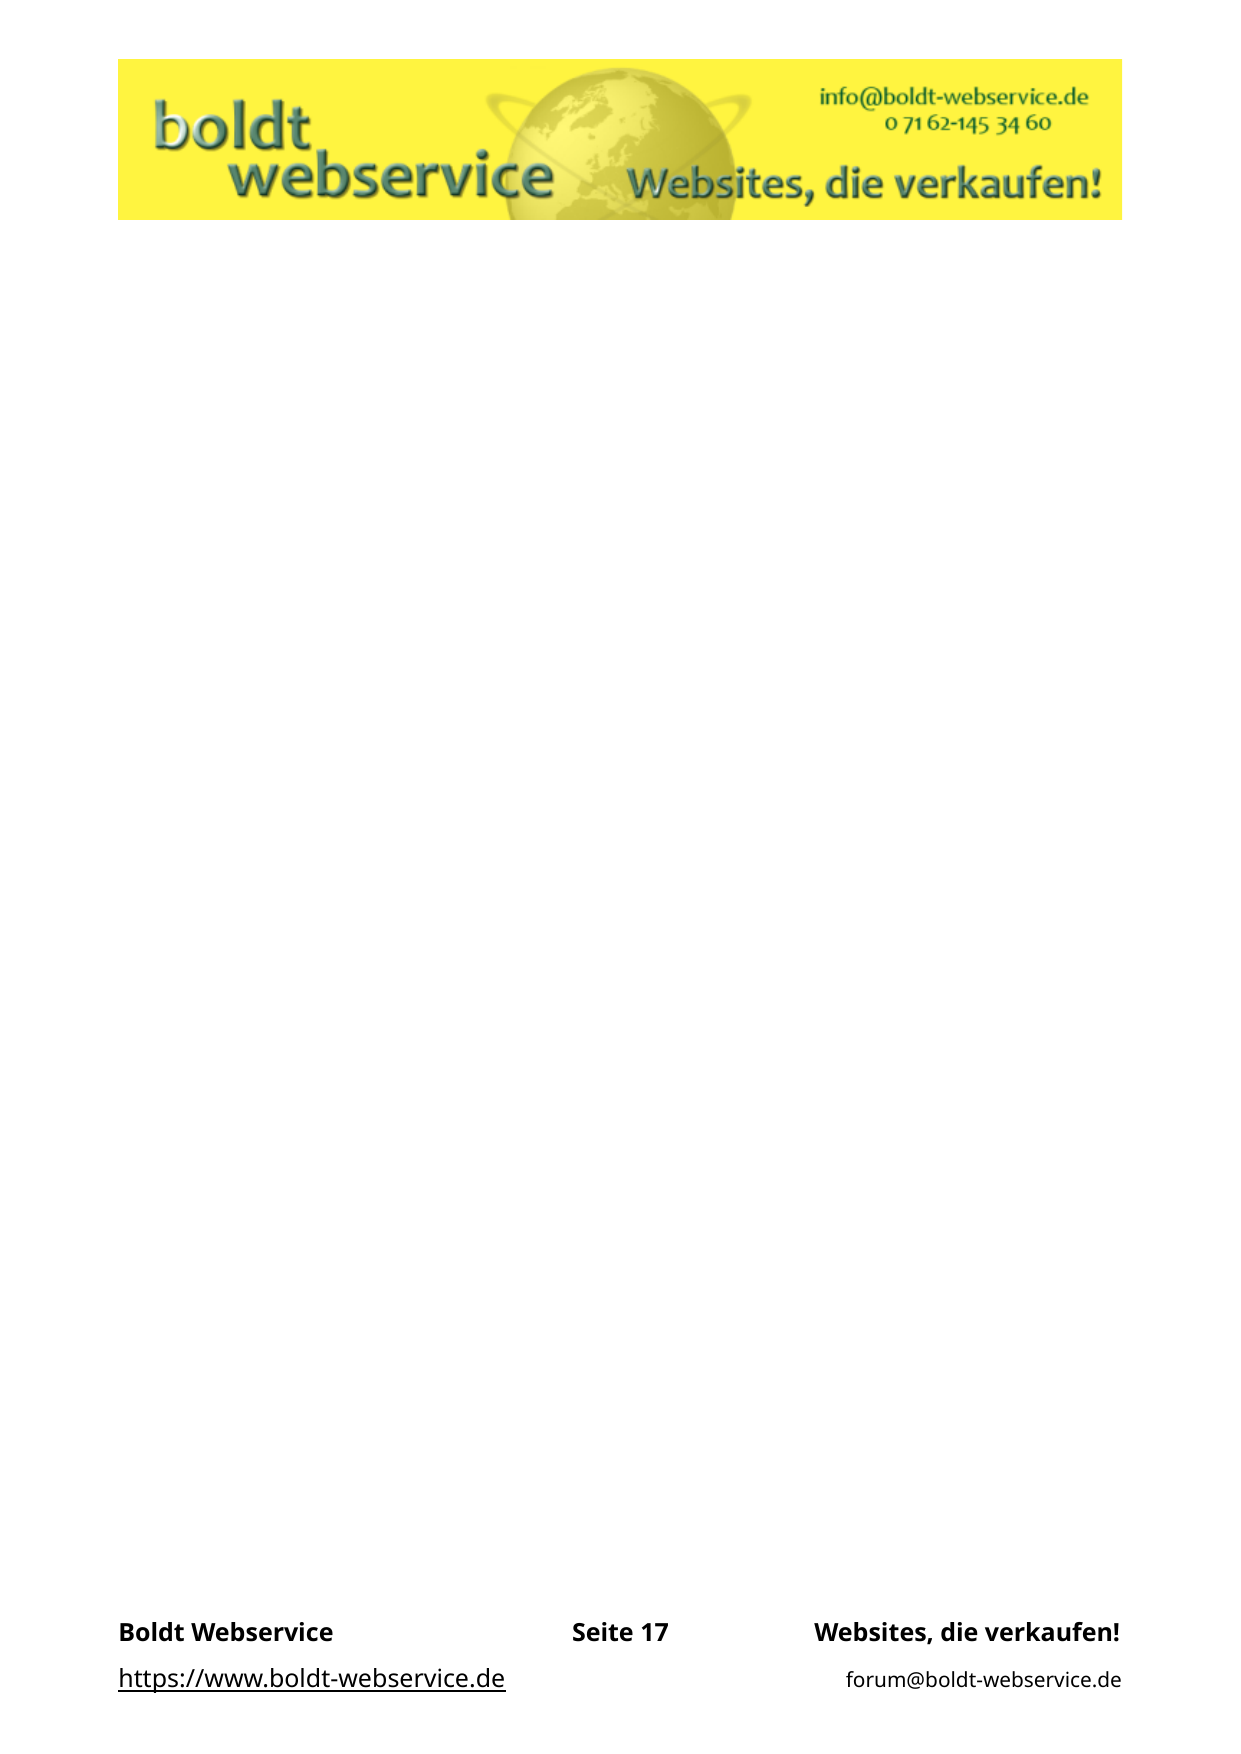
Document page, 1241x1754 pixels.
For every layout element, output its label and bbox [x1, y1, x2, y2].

picture [118, 59, 1123, 220]
